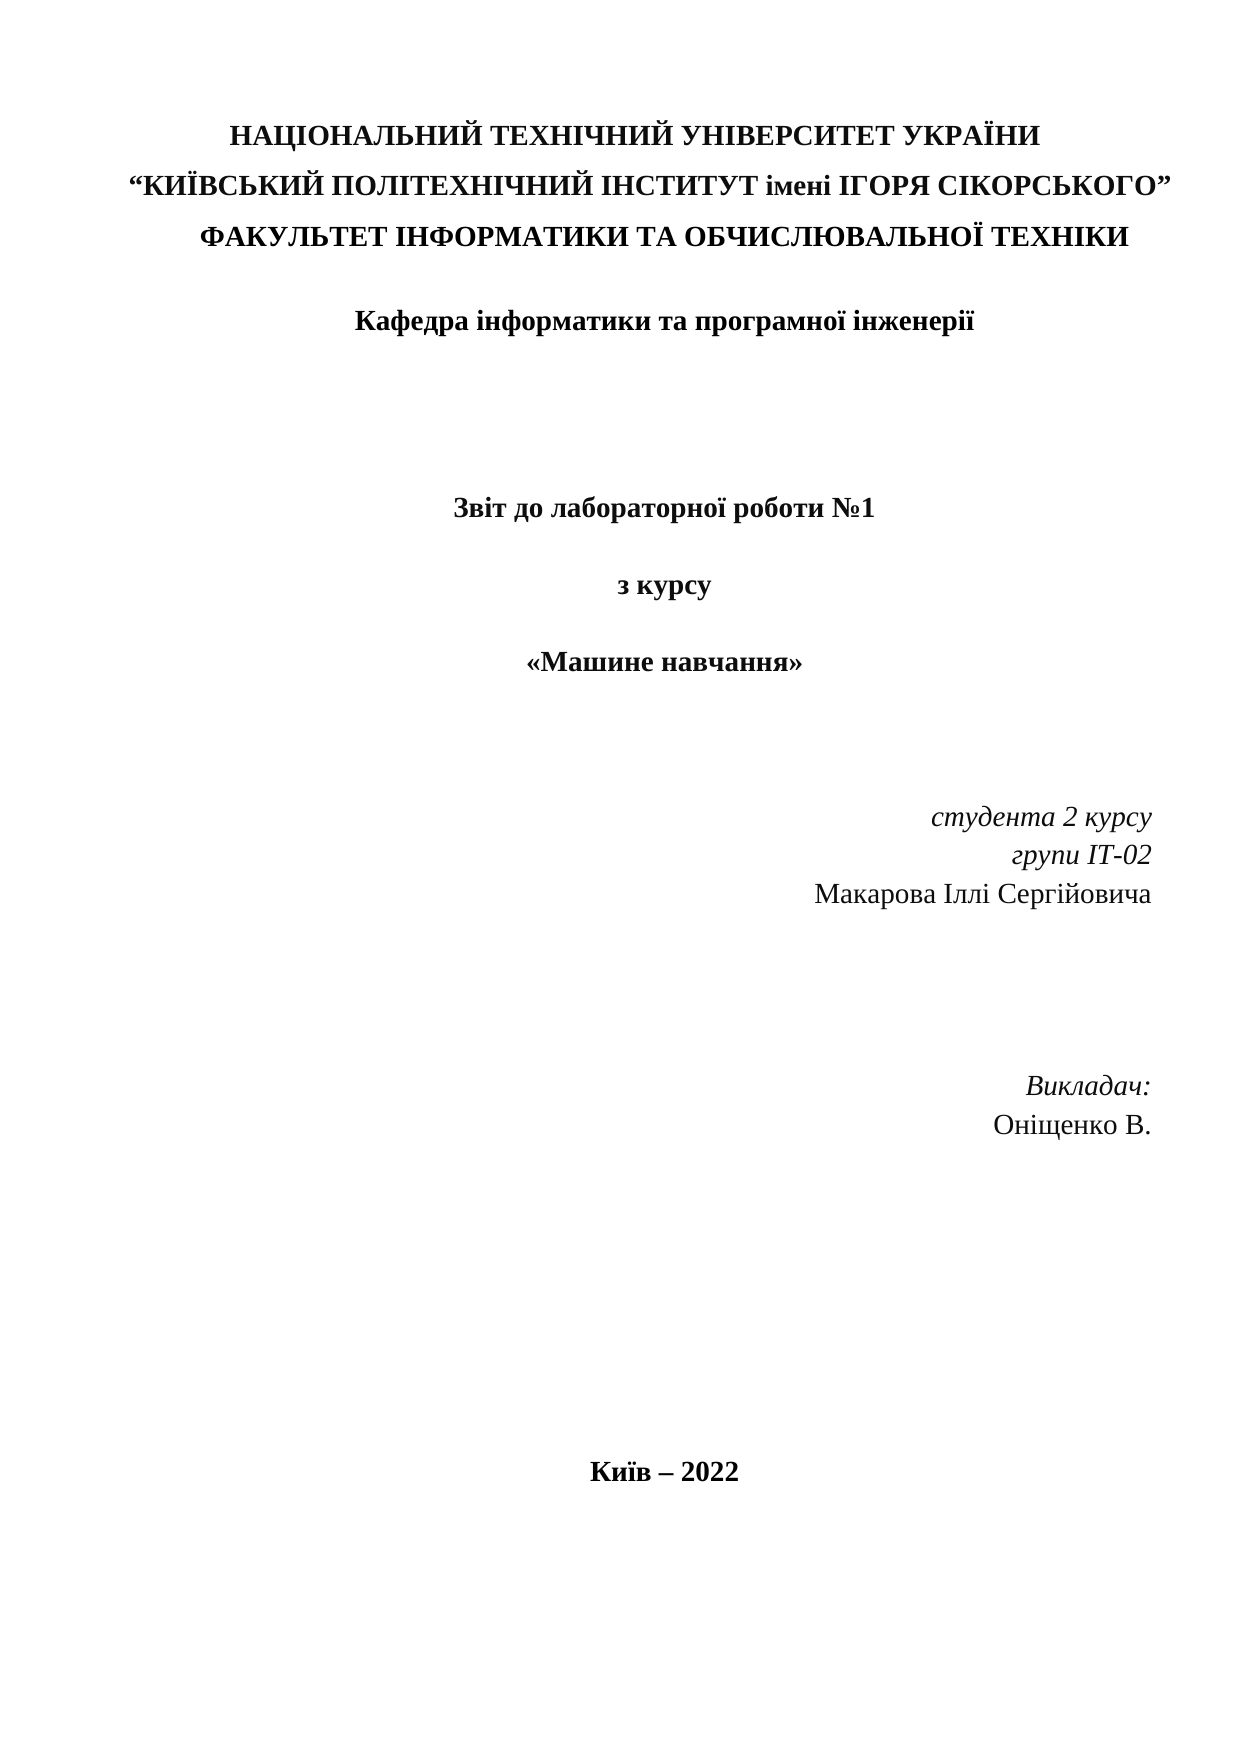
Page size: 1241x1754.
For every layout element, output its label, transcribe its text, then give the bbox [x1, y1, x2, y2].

text «Машине навчання» [177, 644, 1152, 678]
text ФАКУЛЬТЕТ ІНФОРМАТИКИ ТА ОБЧИСЛЮВАЛЬНОЇ ТЕХНІКИ [177, 219, 1152, 252]
text Кафедра інформатики та програмної інженерії [177, 303, 1152, 336]
text з курсу [177, 567, 1152, 601]
text Київ – 2022 [177, 1454, 1152, 1487]
text Викладач: [177, 1068, 1152, 1102]
text “КИЇВСЬКИЙ ПОЛІТЕХНІЧНИЙ ІНСТИТУТ імені ІГОРЯ СІКОРСЬКОГО” [118, 168, 1182, 202]
text студента 2 курсу [177, 799, 1152, 832]
text Оніщенко В. [177, 1107, 1152, 1141]
text НАЦІОНАЛЬНИЙ ТЕХНІЧНИЙ УНІВЕРСИТЕТ УКРАЇНИ [118, 118, 1152, 152]
text Звіт до лабораторної роботи №1 [177, 490, 1152, 524]
text групи ІТ-02 [177, 837, 1152, 871]
text Макарова Іллі Сергійовича [177, 876, 1152, 909]
